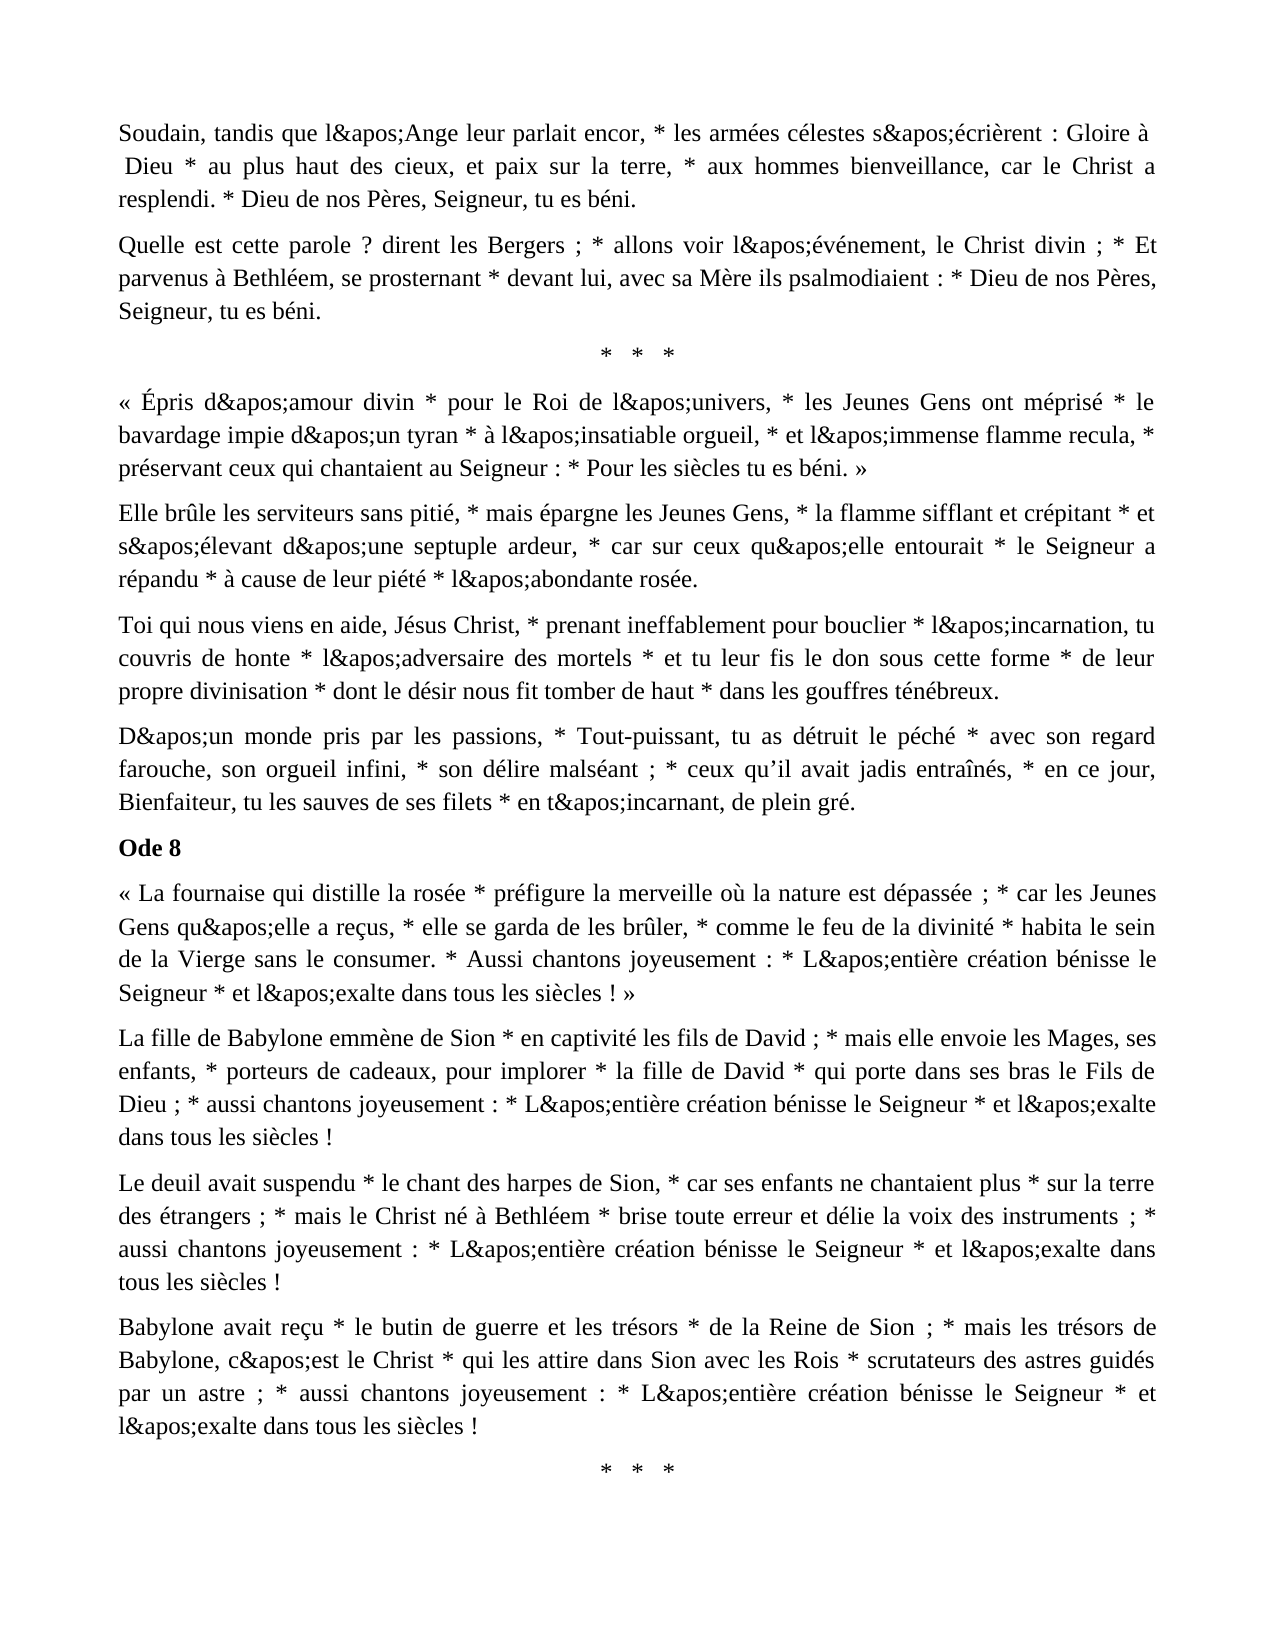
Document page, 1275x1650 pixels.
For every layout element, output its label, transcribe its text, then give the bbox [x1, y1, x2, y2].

text Quelle est cette parole ? dirent les Bergers ; * allons voir l&apos;événement, le Christ divin ; * Et parvenus à Bethléem, se prosternant * devant lui, avec sa Mère ils psalmodiaient : * Dieu de nos Pères, Seigneur, tu es béni. [118, 230, 1157, 324]
text Soudain, tandis que l&apos;Ange leur parlait encor, * les armées célestes s&apos;écrièrent : Gloire à Dieu * au plus haut des cieux, et paix sur la terre, * aux hommes bienveillance, car le Christ a resplendi. * Dieu de nos Pères, Seigneur, tu es béni. [118, 118, 1157, 213]
text « Épris d&apos;amour divin * pour le Roi de l&apos;univers, * les Jeunes Gens ont méprisé * le bavardage impie d&apos;un tyran * à l&apos;insatiable orgueil, * et l&apos;immense flamme recula, * préservant ceux qui chantaient au Seigneur : * Pour les siècles tu es béni. » [118, 387, 1157, 482]
text * * * [118, 1457, 1157, 1486]
text D&apos;un monde pris par les passions, * Tout-puissant, tu as détruit le péché * avec son regard farouche, son orgueil infini, * son délire malséant ; * ceux qu’il avait jadis entraînés, * en ce jour, Bienfaiteur, tu les sauves de ses filets * en t&apos;incarnant, de plein gré. [118, 721, 1157, 816]
text * * * [118, 341, 1157, 370]
text La fille de Babylone emmène de Sion * en captivité les fils de David ; * mais elle envoie les Mages, ses enfants, * porteurs de cadeaux, pour implorer * la fille de David * qui porte dans ses bras le Fils de Dieu ; * aussi chantons joyeusement : * L&apos;entière création bénisse le Seigneur * et l&apos;exalte dans tous les siècles ! [118, 1023, 1157, 1151]
text Toi qui nous viens en aide, Jésus Christ, * prenant ineffablement pour bouclier * l&apos;incarnation, tu couvris de honte * l&apos;adversaire des mortels * et tu leur fis le don sous cette forme * de leur propre divinisation * dont le désir nous fit tomber de haut * dans les gouffres ténébreux. [118, 610, 1157, 705]
text Elle brûle les serviteurs sans pitié, * mais épargne les Jeunes Gens, * la flamme sifflant et crépitant * et s&apos;élevant d&apos;une septuple ardeur, * car sur ceux qu&apos;elle entourait * le Seigneur a répandu * à cause de leur piété * l&apos;abondante rosée. [118, 498, 1157, 593]
text Ode 8 [118, 833, 1157, 862]
text Le deuil avait suspendu * le chant des harpes de Sion, * car ses enfants ne chantaient plus * sur la terre des étrangers ; * mais le Christ né à Bethléem * brise toute erreur et délie la voix des instruments ; * aussi chantons joyeusement : * L&apos;entière création bénisse le Seigneur * et l&apos;exalte dans tous les siècles ! [118, 1168, 1157, 1296]
text Babylone avait reçu * le butin de guerre et les trésors * de la Reine de Sion ; * mais les trésors de Babylone, c&apos;est le Christ * qui les attire dans Sion avec les Rois * scrutateurs des astres guidés par un astre ; * aussi chantons joyeusement : * L&apos;entière création bénisse le Seigneur * et l&apos;exalte dans tous les siècles ! [118, 1312, 1157, 1440]
text « La fournaise qui distille la rosée * préfigure la merveille où la nature est dépassée ; * car les Jeunes Gens qu&apos;elle a reçus, * elle se garda de les brûler, * comme le feu de la divinité * habita le sein de la Vierge sans le consumer. * Aussi chantons joyeusement : * L&apos;entière création bénisse le Seigneur * et l&apos;exalte dans tous les siècles ! » [118, 878, 1157, 1006]
